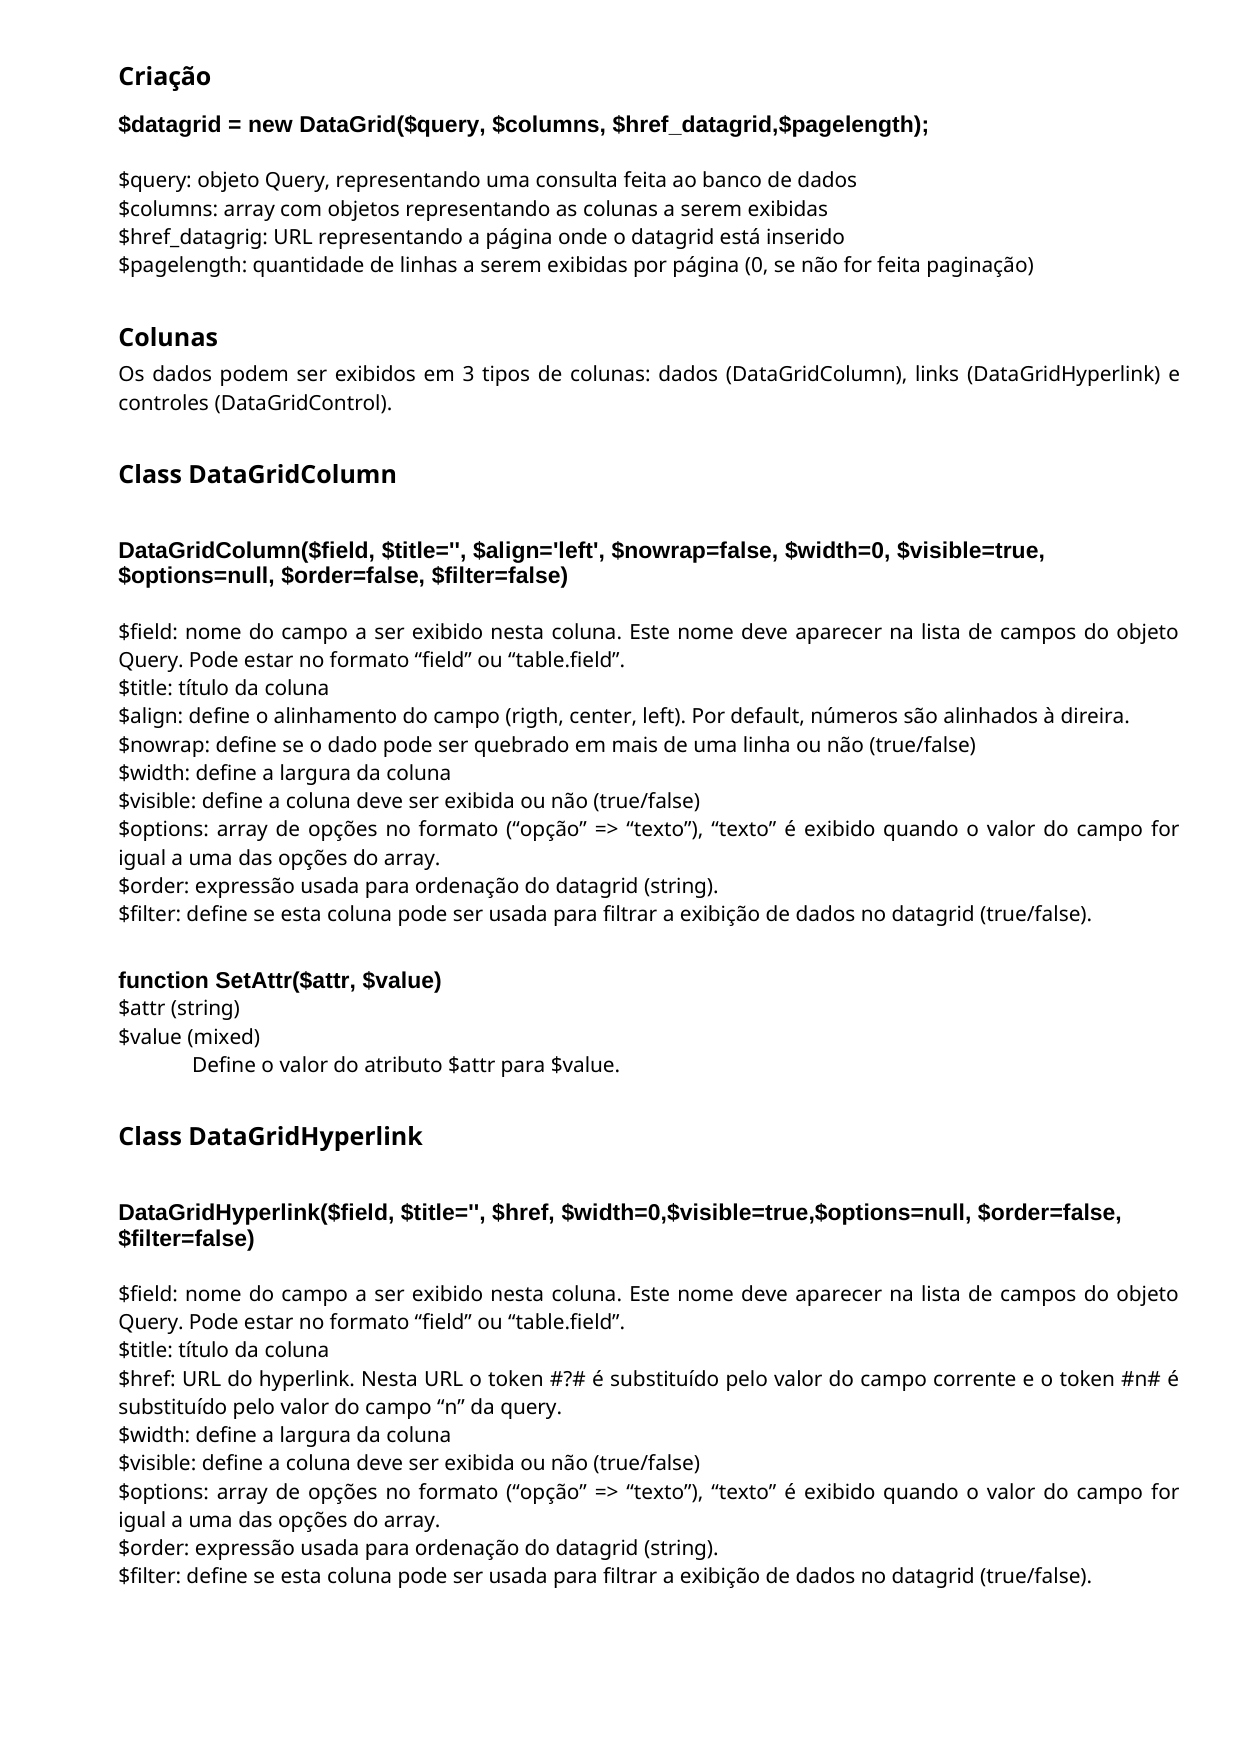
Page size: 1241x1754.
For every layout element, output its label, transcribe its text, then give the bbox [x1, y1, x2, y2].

text $order: expressão usada para ordenação do datagrid (string). [118, 1533, 1181, 1561]
text $nowrap: define se o dado pode ser quebrado em mais de uma linha ou não (true/false) [118, 730, 1181, 758]
text $value (mixed) [118, 1022, 1181, 1050]
subtitle function SetAttr($attr, $value) [118, 968, 1181, 993]
text $width: define a largura da coluna [118, 758, 1181, 786]
subtitle DataGridHyperlink($field, $title='', $href, $width=0,$visible=true,$options=null, $order=false, $filter=false) [118, 1200, 1181, 1251]
subtitle Class DataGridColumn [118, 457, 1181, 491]
text $filter: define se esta coluna pode ser usada para filtrar a exibição de dados no datagrid (true/false). [118, 1561, 1181, 1590]
text $pagelength: quantidade de linhas a serem exibidas por página (0, se não for feita paginação) [118, 250, 1181, 278]
text $options: array de opções no formato (“opção” => “texto”), “texto” é exibido quando o valor do campo for igual a uma das opções do array. [118, 814, 1181, 871]
text $query: objeto Query, representando uma consulta feita ao banco de dados [118, 166, 1181, 194]
text $options: array de opções no formato (“opção” => “texto”), “texto” é exibido quando o valor do campo for igual a uma das opções do array. [118, 1477, 1181, 1533]
subtitle DataGridColumn($field, $title='', $align='left', $nowrap=false, $width=0, $visible=true, $options=null, $order=false, $filter=false) [118, 537, 1181, 588]
text Define o valor do atributo $attr para $value. [192, 1050, 1181, 1078]
subtitle Colunas [118, 319, 1181, 353]
text $field: nome do campo a ser exibido nesta coluna. Este nome deve aparecer na lista de campos do objeto Query. Pode estar no formato “field” ou “table.field”. [118, 1279, 1181, 1336]
text $filter: define se esta coluna pode ser usada para filtrar a exibição de dados no datagrid (true/false). [118, 899, 1181, 927]
text $href_datagrig: URL representando a página onde o datagrid está inserido [118, 222, 1181, 250]
subtitle Class DataGridHyperlink [118, 1119, 1181, 1153]
text $visible: define a coluna deve ser exibida ou não (true/false) [118, 786, 1181, 814]
text $columns: array com objetos representando as colunas a serem exibidas [118, 194, 1181, 222]
subtitle $datagrid = new DataGrid($query, $columns, $href_datagrid,$pagelength); [118, 112, 1181, 137]
text $field: nome do campo a ser exibido nesta coluna. Este nome deve aparecer na lista de campos do objeto Query. Pode estar no formato “field” ou “table.field”. [118, 617, 1181, 673]
text $align: define o alinhamento do campo (rigth, center, left). Por default, números são alinhados à direira. [118, 701, 1181, 730]
text $title: título da coluna [118, 673, 1181, 701]
text $order: expressão usada para ordenação do datagrid (string). [118, 871, 1181, 899]
text $attr (string) [118, 993, 1181, 1022]
text $title: título da coluna [118, 1336, 1181, 1364]
subtitle Criação [118, 59, 1181, 93]
text Os dados podem ser exibidos em 3 tipos de colunas: dados (DataGridColumn), links (DataGridHyperlink) e controles (DataGridControl). [118, 359, 1181, 416]
text $href: URL do hyperlink. Nesta URL o token #?# é substituído pelo valor do campo corrente e o token #n# é substituído pelo valor do campo “n” da query. [118, 1364, 1181, 1420]
text $width: define a largura da coluna [118, 1420, 1181, 1448]
text $visible: define a coluna deve ser exibida ou não (true/false) [118, 1448, 1181, 1477]
